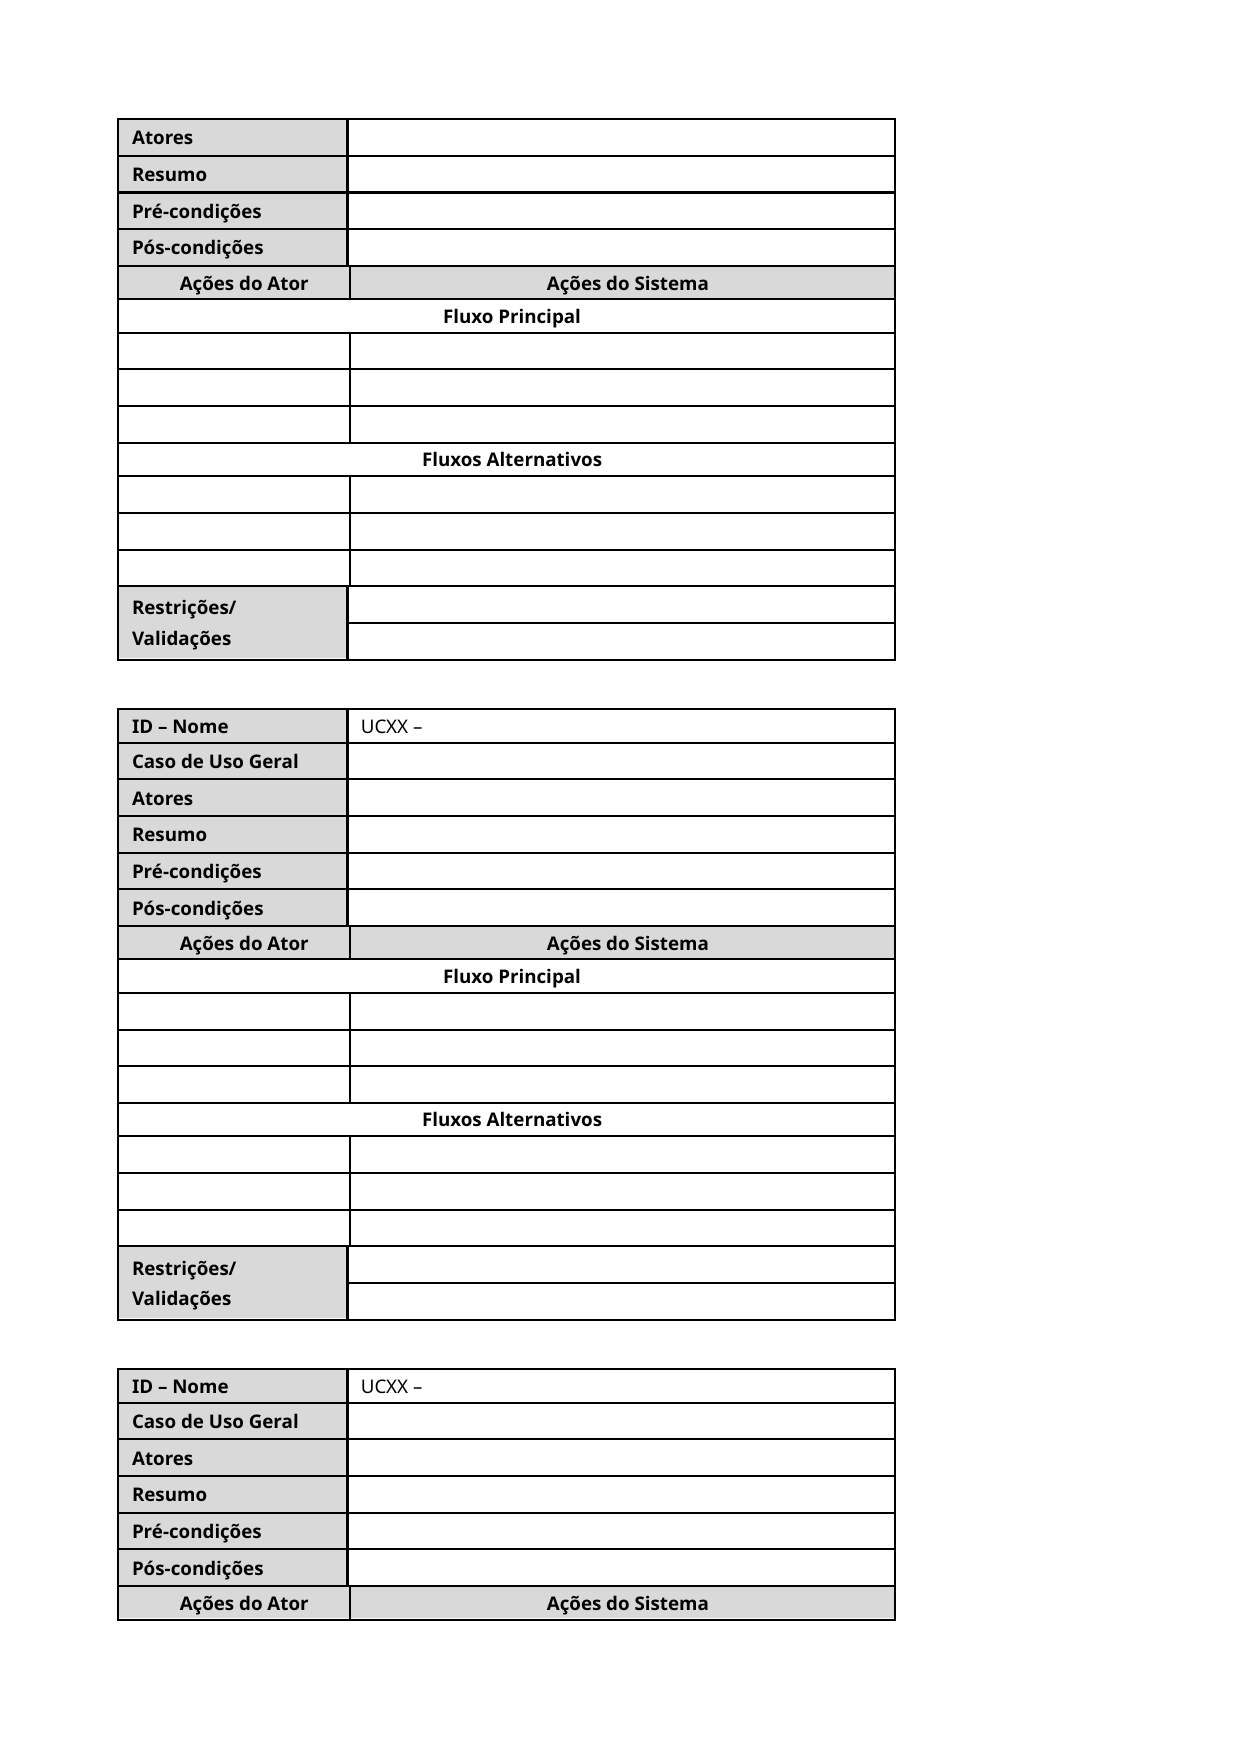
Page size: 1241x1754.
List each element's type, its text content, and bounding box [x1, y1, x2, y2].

table_cell Resumo [119, 817, 346, 852]
table_cell Fluxo Principal [119, 960, 894, 992]
table_cell Caso de Uso Geral [119, 744, 346, 778]
table_cell [119, 514, 349, 548]
table_cell [349, 230, 894, 265]
table_cell [119, 1031, 349, 1065]
table_cell [349, 587, 894, 622]
table_header ID – Nome [119, 1370, 346, 1402]
table_cell [349, 817, 894, 852]
table_cell Pré-condições [119, 1514, 346, 1548]
table_cell Ações do Sistema [351, 1587, 894, 1618]
table_cell [351, 1031, 894, 1065]
table_cell [351, 370, 894, 405]
table_cell [349, 1514, 894, 1548]
table_cell Restrições/ Validações [119, 1247, 346, 1318]
table_cell [119, 1211, 349, 1245]
table_header UCXX – [349, 1370, 894, 1402]
table_cell [119, 334, 349, 368]
table_cell Pós-condições [119, 230, 346, 265]
table_cell [119, 1137, 349, 1172]
table_cell Pré-condições [119, 194, 346, 228]
table_cell [349, 890, 894, 925]
table_cell Ações do Ator [119, 927, 349, 958]
table_header ID – Nome [119, 710, 346, 742]
table_header UCXX – [349, 710, 894, 742]
table_cell Fluxos Alternativos [119, 1104, 894, 1135]
table_cell [119, 370, 349, 405]
table_cell Ações do Ator [119, 267, 349, 298]
table_cell Atores [119, 120, 346, 155]
table_cell [349, 1440, 894, 1475]
table_cell [119, 477, 349, 512]
table_cell [119, 1174, 349, 1208]
table_cell [349, 744, 894, 778]
table_cell [351, 407, 894, 442]
table_cell [349, 780, 894, 815]
table_cell Ações do Ator [119, 1587, 349, 1618]
table_cell Pré-condições [119, 854, 346, 888]
table_cell Atores [119, 1440, 346, 1475]
table_cell Ações do Sistema [351, 267, 894, 298]
table_cell [351, 514, 894, 548]
table_cell Atores [119, 780, 346, 815]
table_cell Resumo [119, 157, 346, 191]
table_cell [351, 994, 894, 1028]
table_cell [349, 1284, 894, 1318]
table_cell Fluxo Principal [119, 300, 894, 332]
table_cell [351, 1067, 894, 1102]
table_cell [351, 551, 894, 585]
table_cell [349, 194, 894, 228]
table_cell [119, 1067, 349, 1102]
table_cell Pós-condições [119, 890, 346, 925]
table_cell [351, 334, 894, 368]
table_cell Fluxos Alternativos [119, 444, 894, 475]
table_cell [349, 157, 894, 191]
table_cell [119, 994, 349, 1028]
table_cell [351, 1174, 894, 1208]
table_cell [119, 551, 349, 585]
table_cell [349, 854, 894, 888]
table_cell [349, 1247, 894, 1282]
table_cell [351, 1211, 894, 1245]
table_cell [351, 477, 894, 512]
table_cell [349, 1477, 894, 1512]
table_cell Restrições/ Validações [119, 587, 346, 658]
table_cell [349, 1404, 894, 1438]
table_cell Caso de Uso Geral [119, 1404, 346, 1438]
table_cell [349, 624, 894, 658]
table_cell [351, 1137, 894, 1172]
table_cell [119, 407, 349, 442]
table_cell Resumo [119, 1477, 346, 1512]
table_cell Ações do Sistema [351, 927, 894, 958]
table_cell Pós-condições [119, 1550, 346, 1585]
table_cell [349, 120, 894, 155]
table_cell [349, 1550, 894, 1585]
